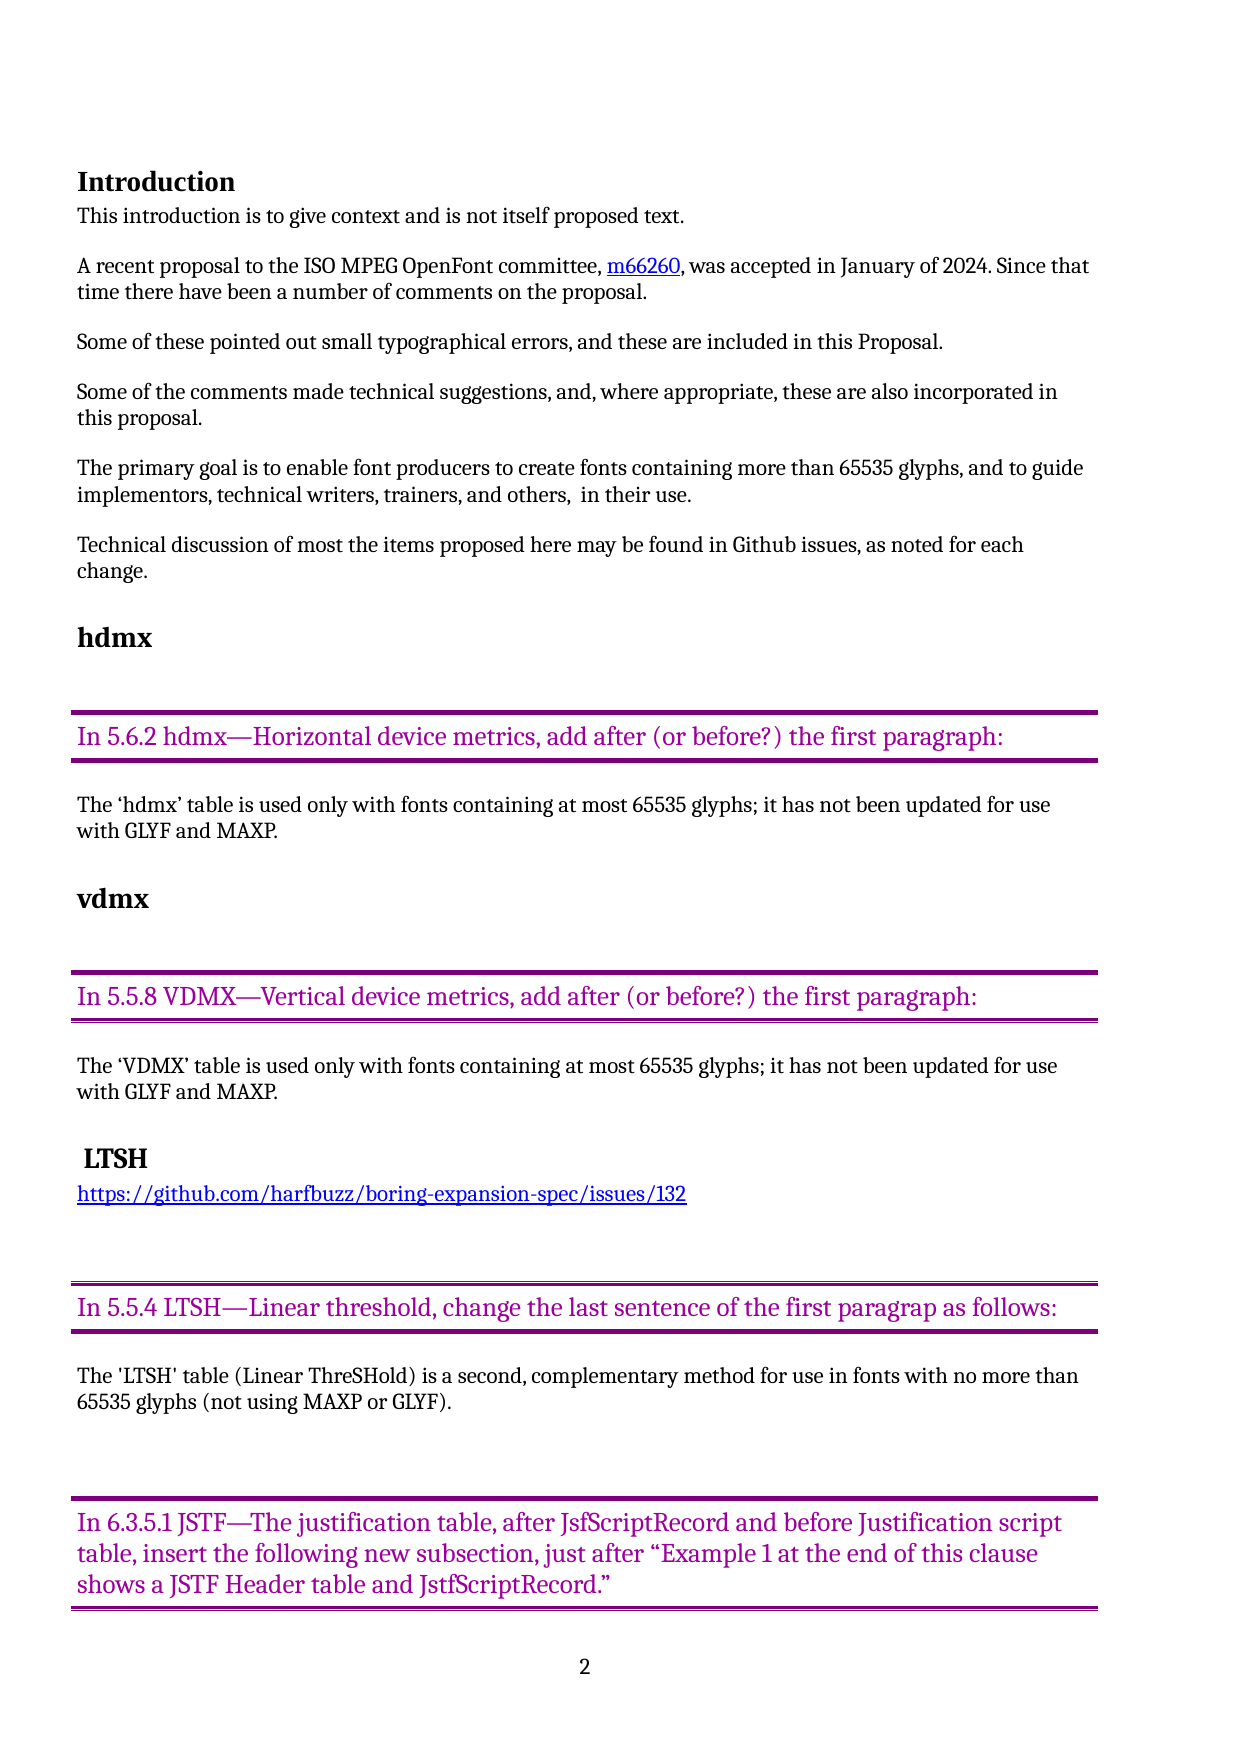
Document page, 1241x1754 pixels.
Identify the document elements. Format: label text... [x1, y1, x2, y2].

text The ‘hdmx’ table is used only with fonts containing at most 65535 glyphs; it has not been updated for use with GLYF and MAXP. [77, 792, 1093, 845]
text In 5.6.2 hdmx—Horizontal device metrics, add after (or before?) the first paragraph: [71, 715, 1098, 758]
text In 5.5.8 VDMX—Vertical device metrics, add after (or before?) the first paragraph: [71, 975, 1098, 1018]
text A recent proposal to the ISO MPEG OpenFont committee, m66260, was accepted in January of 2024. Since that time there have been a number of comments on the proposal. [77, 252, 1093, 305]
subtitle vdmx [77, 882, 1093, 915]
subtitle hdmx [77, 621, 1093, 655]
text In 5.5.4 LTSH—Linear threshold, change the last sentence of the first paragrap as follows: [71, 1286, 1098, 1329]
text Some of the comments made technical suggestions, and, where appropriate, these are also incorporated in this proposal. [77, 379, 1093, 432]
subtitle LTSH [77, 1142, 1093, 1176]
text Some of these pointed out small typographical errors, and these are included in this Proposal. [77, 329, 1093, 355]
text Technical discussion of most the items proposed here may be found in Github issues, as noted for each change. [77, 532, 1093, 584]
text This introduction is to give context and is not itself proposed text. [77, 202, 1093, 229]
text The 'LTSH' table (Linear ThreSHold) is a second, complementary method for use in fonts with no more than 65535 glyphs (not using MAXP or GLYF). [77, 1363, 1093, 1416]
text https://github.com/harfbuzz/boring-expansion-spec/issues/132 [77, 1181, 1093, 1207]
text The primary goal is to enable font producers to create fonts containing more than 65535 glyphs, and to guide implementors, technical writers, trainers, and others, in their use. [77, 455, 1093, 508]
subtitle Introduction [77, 164, 1093, 197]
text The ‘VDMX’ table is used only with fonts containing at most 65535 glyphs; it has not been updated for use with GLYF and MAXP. [77, 1052, 1093, 1105]
text In 6.3.5.1 JSTF—The justification table, after JsfScriptRecord and before Justification script table, insert the following new subsection, just after “Example 1 at the end of this clause shows a JSTF Header table and JstfScriptRecord.” [71, 1501, 1098, 1606]
